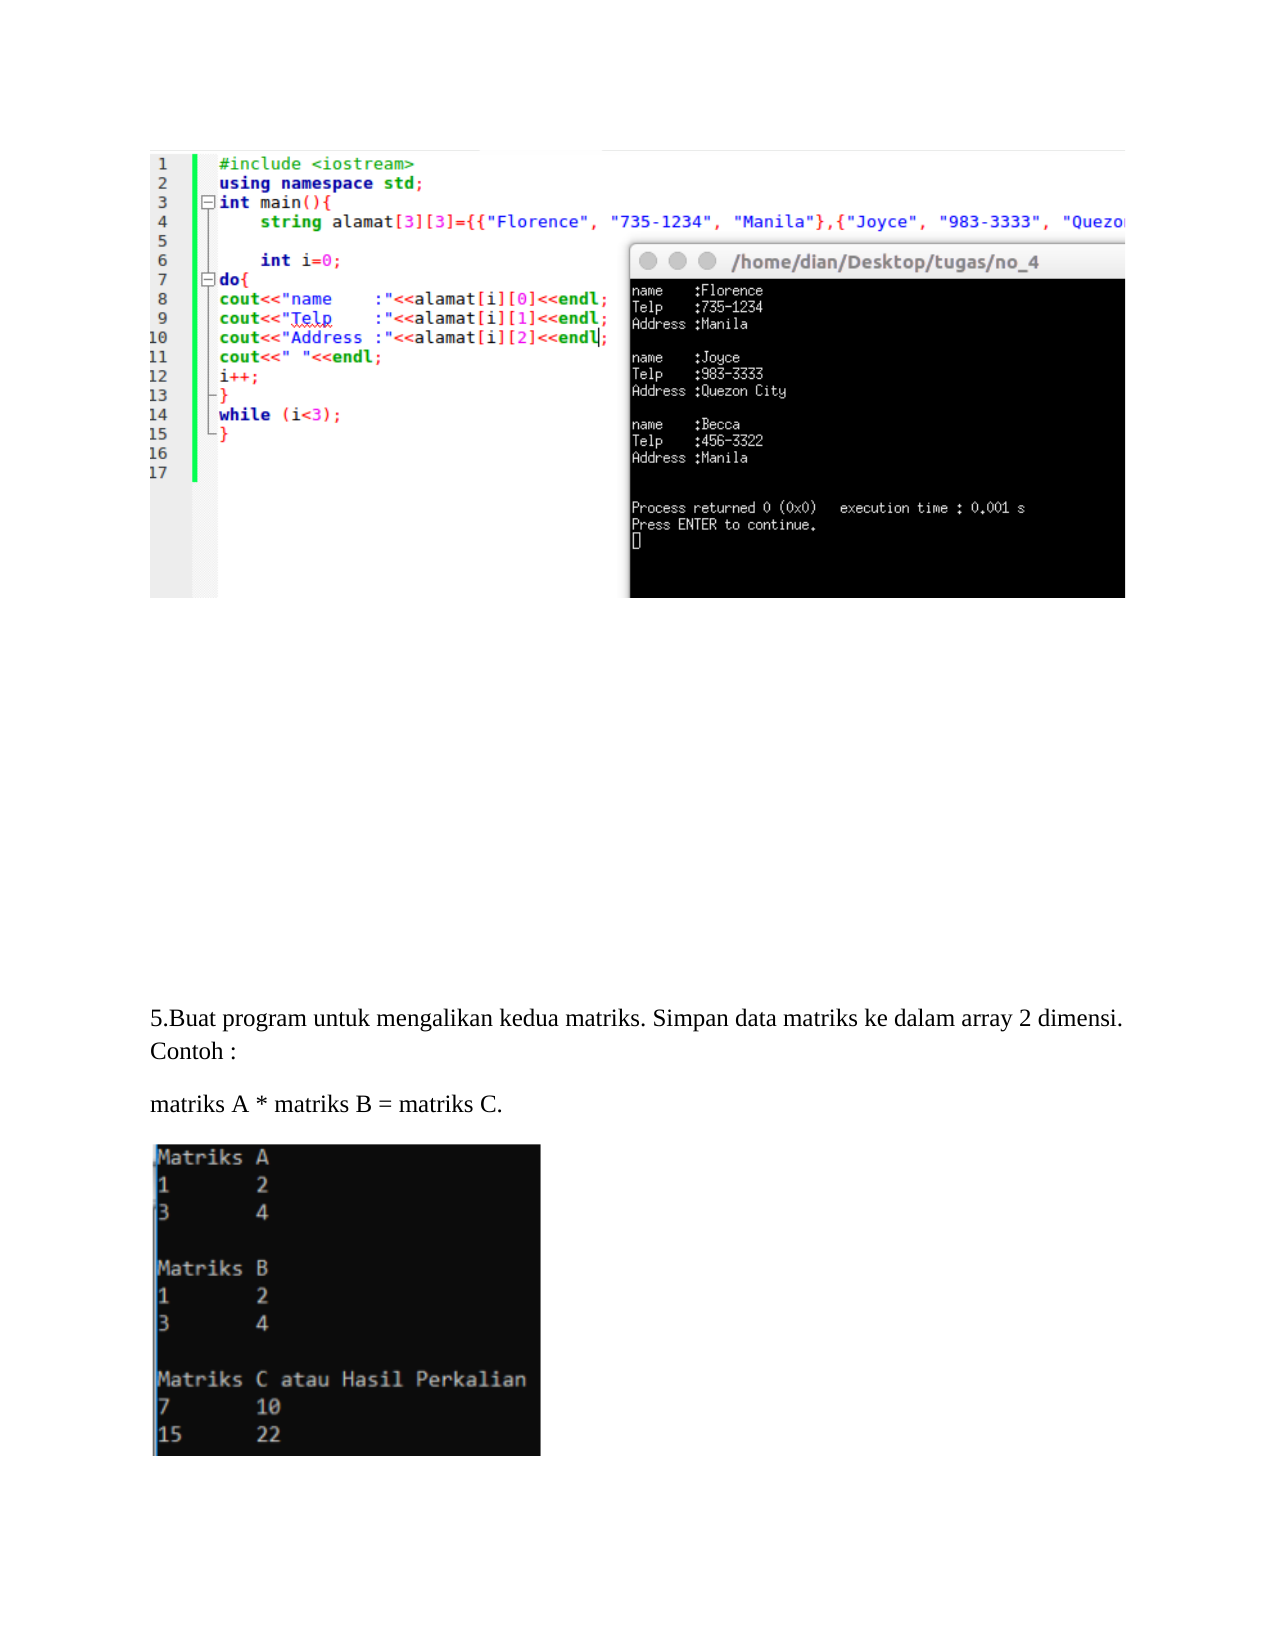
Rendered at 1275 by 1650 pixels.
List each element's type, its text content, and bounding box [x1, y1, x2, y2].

picture [150, 150, 1125, 598]
text matriks A * matriks B = matriks C. [150, 1089, 1125, 1118]
picture [150, 1143, 544, 1456]
text 5.Buat program untuk mengalikan kedua matriks. Simpan data matriks ke dalam array 2 dimensi. Contoh : [150, 1003, 1125, 1064]
